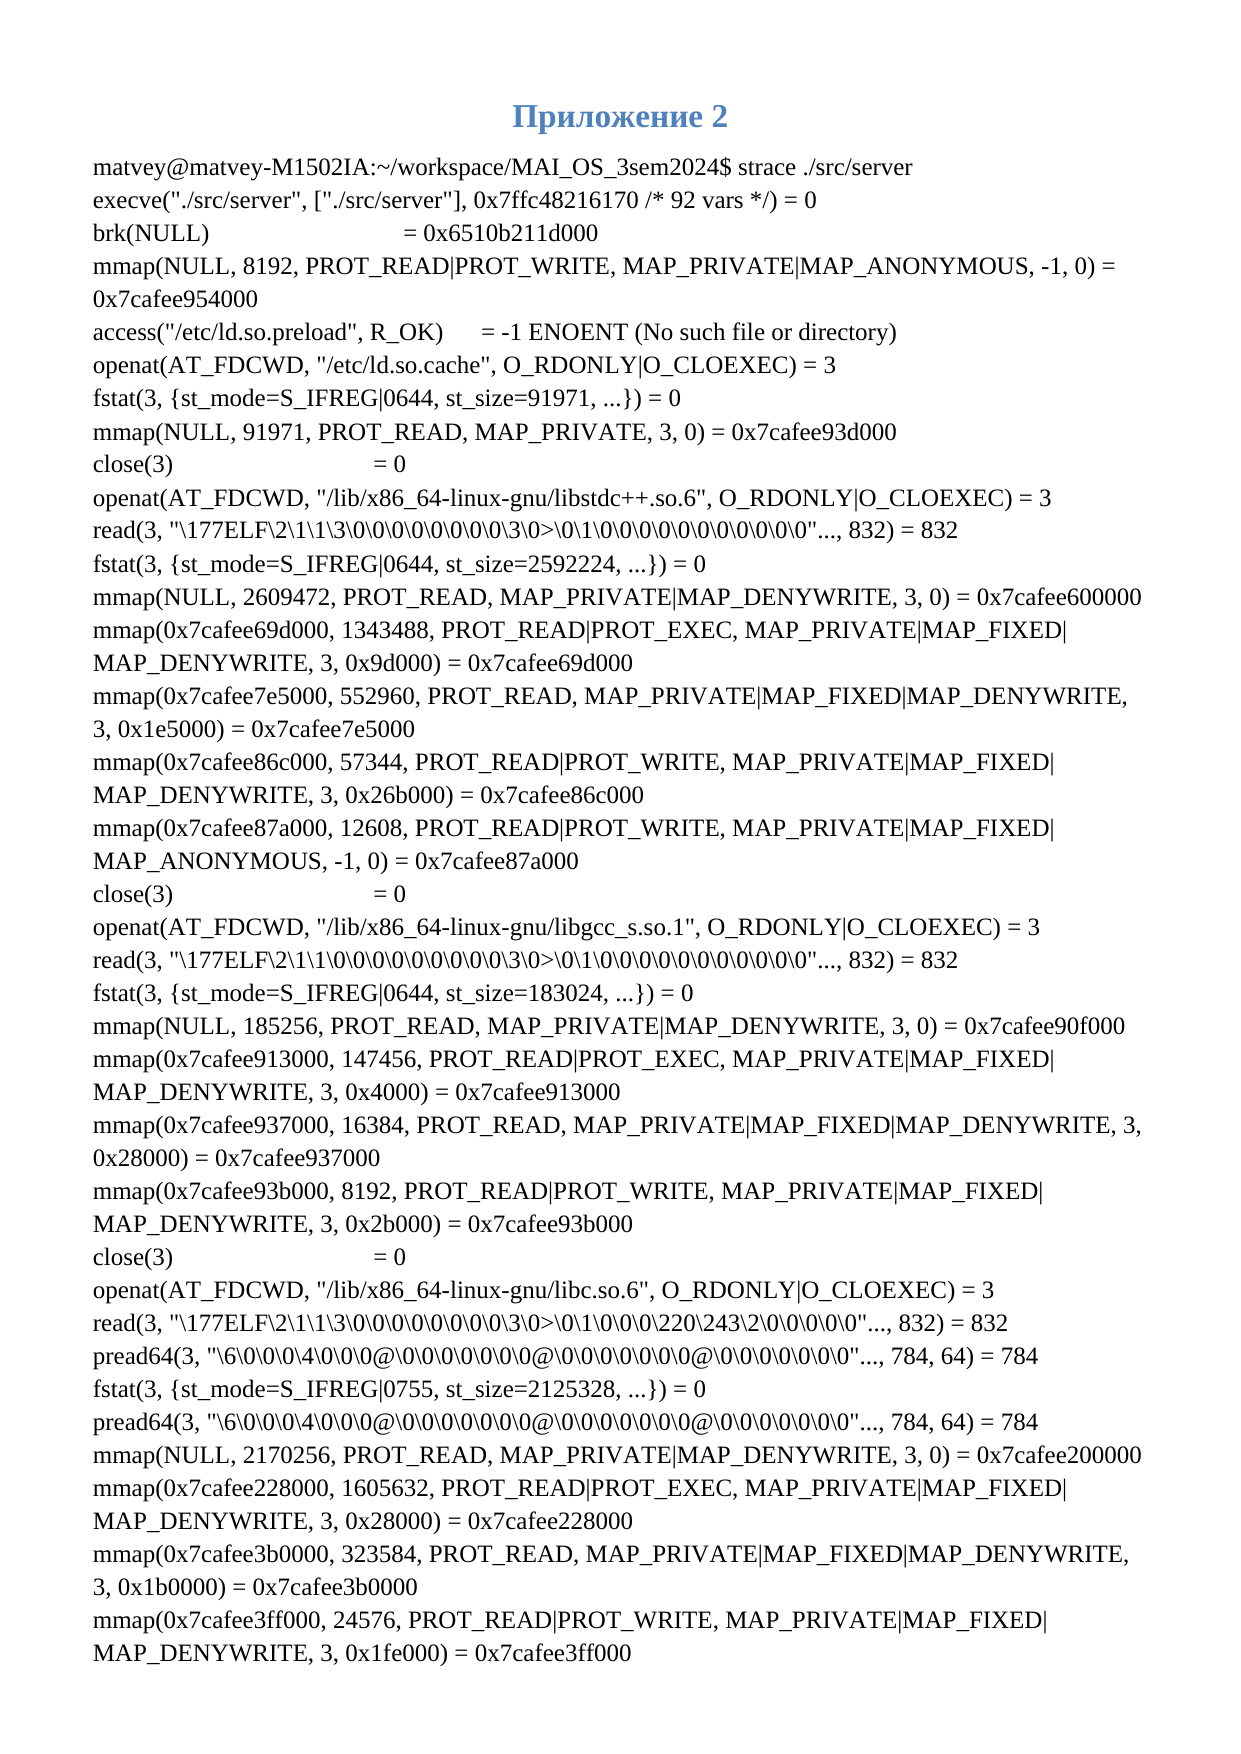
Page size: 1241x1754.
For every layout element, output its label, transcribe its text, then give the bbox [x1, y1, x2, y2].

text close(3) = 0 [93, 449, 1147, 478]
text pread64(3, "\6\0\0\0\4\0\0\0@\0\0\0\0\0\0\0@\0\0\0\0\0\0\0@\0\0\0\0\0\0\0"..., 784, 64) = 784 [93, 1341, 1147, 1370]
text mmap(0x7cafee7e5000, 552960, PROT_READ, MAP_PRIVATE|MAP_FIXED|MAP_DENYWRITE, 3, 0x1e5000) = 0x7cafee7e5000 [93, 681, 1147, 742]
text openat(AT_FDCWD, "/lib/x86_64-linux-gnu/libc.so.6", O_RDONLY|O_CLOEXEC) = 3 [93, 1275, 1147, 1304]
text mmap(NULL, 91971, PROT_READ, MAP_PRIVATE, 3, 0) = 0x7cafee93d000 [93, 417, 1147, 445]
text fstat(3, {st_mode=S_IFREG|0755, st_size=2125328, ...}) = 0 [93, 1374, 1147, 1403]
text mmap(NULL, 2609472, PROT_READ, MAP_PRIVATE|MAP_DENYWRITE, 3, 0) = 0x7cafee600000 [93, 582, 1147, 610]
text read(3, "\177ELF\2\1\1\3\0\0\0\0\0\0\0\0\3\0>\0\1\0\0\0\220\243\2\0\0\0\0\0"..., 832) = 832 [93, 1308, 1147, 1337]
text close(3) = 0 [93, 879, 1147, 908]
text mmap(0x7cafee93b000, 8192, PROT_READ|PROT_WRITE, MAP_PRIVATE|MAP_FIXED|MAP_DENYWRITE, 3, 0x2b000) = 0x7cafee93b000 [93, 1176, 1147, 1238]
text mmap(0x7cafee3ff000, 24576, PROT_READ|PROT_WRITE, MAP_PRIVATE|MAP_FIXED|MAP_DENYWRITE, 3, 0x1fe000) = 0x7cafee3ff000 [93, 1605, 1147, 1667]
subtitle Приложение 2 [93, 96, 1147, 134]
text openat(AT_FDCWD, "/etc/ld.so.cache", O_RDONLY|O_CLOEXEC) = 3 [93, 351, 1147, 379]
text mmap(0x7cafee3b0000, 323584, PROT_READ, MAP_PRIVATE|MAP_FIXED|MAP_DENYWRITE, 3, 0x1b0000) = 0x7cafee3b0000 [93, 1539, 1147, 1601]
text mmap(0x7cafee937000, 16384, PROT_READ, MAP_PRIVATE|MAP_FIXED|MAP_DENYWRITE, 3, 0x28000) = 0x7cafee937000 [93, 1110, 1147, 1172]
text read(3, "\177ELF\2\1\1\0\0\0\0\0\0\0\0\0\3\0>\0\1\0\0\0\0\0\0\0\0\0\0\0"..., 832) = 832 [93, 945, 1147, 974]
text mmap(0x7cafee69d000, 1343488, PROT_READ|PROT_EXEC, MAP_PRIVATE|MAP_FIXED|MAP_DENYWRITE, 3, 0x9d000) = 0x7cafee69d000 [93, 615, 1147, 676]
text mmap(NULL, 8192, PROT_READ|PROT_WRITE, MAP_PRIVATE|MAP_ANONYMOUS, -1, 0) = 0x7cafee954000 [93, 251, 1147, 313]
text fstat(3, {st_mode=S_IFREG|0644, st_size=91971, ...}) = 0 [93, 383, 1147, 412]
text access("/etc/ld.so.preload", R_OK) = -1 ENOENT (No such file or directory) [93, 317, 1147, 346]
text mmap(0x7cafee228000, 1605632, PROT_READ|PROT_EXEC, MAP_PRIVATE|MAP_FIXED|MAP_DENYWRITE, 3, 0x28000) = 0x7cafee228000 [93, 1473, 1147, 1535]
text mmap(0x7cafee86c000, 57344, PROT_READ|PROT_WRITE, MAP_PRIVATE|MAP_FIXED|MAP_DENYWRITE, 3, 0x26b000) = 0x7cafee86c000 [93, 747, 1147, 808]
text brk(NULL) = 0x6510b211d000 [93, 218, 1147, 247]
text mmap(0x7cafee913000, 147456, PROT_READ|PROT_EXEC, MAP_PRIVATE|MAP_FIXED|MAP_DENYWRITE, 3, 0x4000) = 0x7cafee913000 [93, 1044, 1147, 1106]
text pread64(3, "\6\0\0\0\4\0\0\0@\0\0\0\0\0\0\0@\0\0\0\0\0\0\0@\0\0\0\0\0\0\0"..., 784, 64) = 784 [93, 1407, 1147, 1436]
text openat(AT_FDCWD, "/lib/x86_64-linux-gnu/libgcc_s.so.1", O_RDONLY|O_CLOEXEC) = 3 [93, 912, 1147, 941]
text fstat(3, {st_mode=S_IFREG|0644, st_size=2592224, ...}) = 0 [93, 549, 1147, 577]
text mmap(0x7cafee87a000, 12608, PROT_READ|PROT_WRITE, MAP_PRIVATE|MAP_FIXED|MAP_ANONYMOUS, -1, 0) = 0x7cafee87a000 [93, 813, 1147, 874]
text mmap(NULL, 2170256, PROT_READ, MAP_PRIVATE|MAP_DENYWRITE, 3, 0) = 0x7cafee200000 [93, 1440, 1147, 1469]
text openat(AT_FDCWD, "/lib/x86_64-linux-gnu/libstdc++.so.6", O_RDONLY|O_CLOEXEC) = 3 [93, 483, 1147, 511]
text execve("./src/server", ["./src/server"], 0x7ffc48216170 /* 92 vars */) = 0 [93, 185, 1147, 214]
text fstat(3, {st_mode=S_IFREG|0644, st_size=183024, ...}) = 0 [93, 978, 1147, 1007]
text matvey@matvey-M1502IA:~/workspace/MAI_OS_3sem2024$ strace ./src/server [93, 152, 1147, 181]
text read(3, "\177ELF\2\1\1\3\0\0\0\0\0\0\0\0\3\0>\0\1\0\0\0\0\0\0\0\0\0\0\0"..., 832) = 832 [93, 516, 1147, 544]
text mmap(NULL, 185256, PROT_READ, MAP_PRIVATE|MAP_DENYWRITE, 3, 0) = 0x7cafee90f000 [93, 1011, 1147, 1040]
text close(3) = 0 [93, 1242, 1147, 1271]
